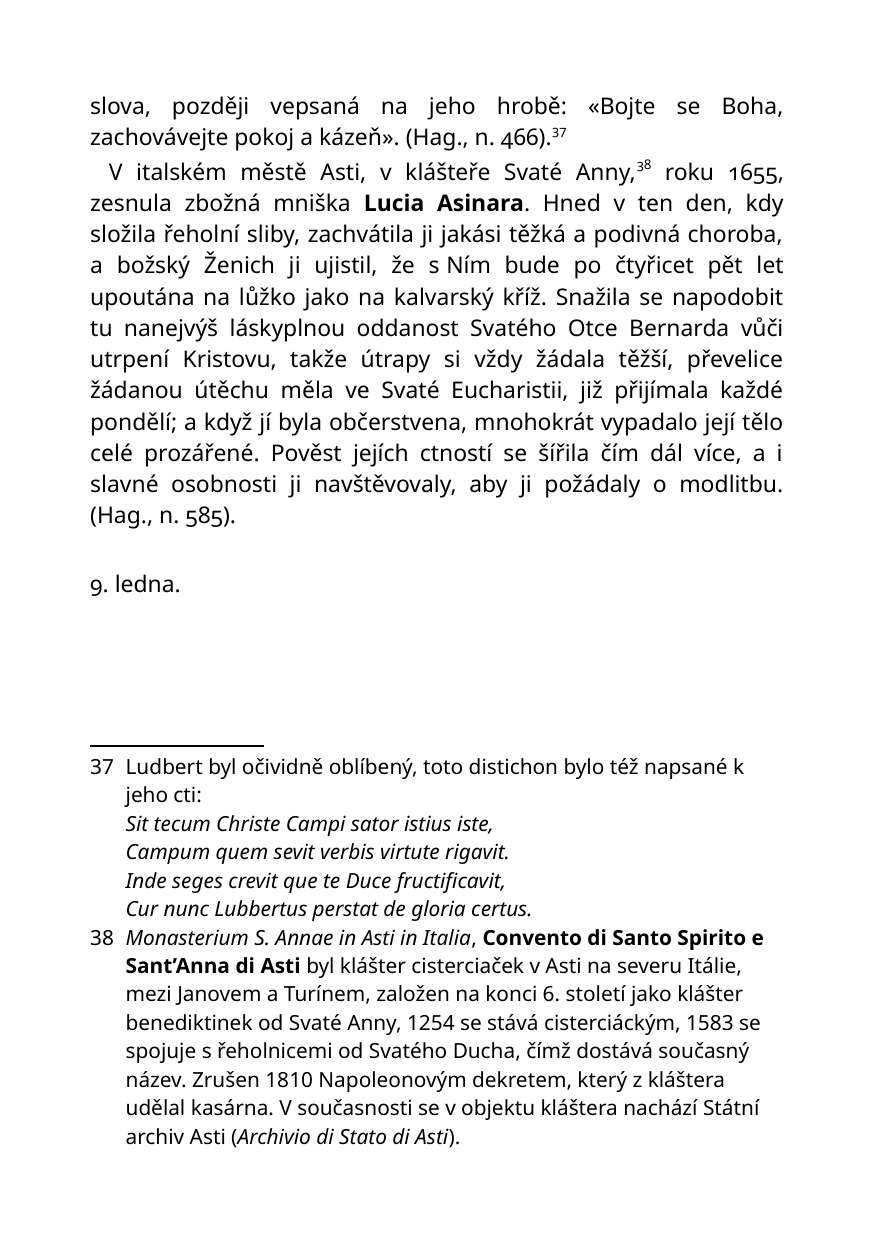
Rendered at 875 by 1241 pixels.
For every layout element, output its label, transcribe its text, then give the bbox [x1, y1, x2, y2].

text Ludbert byl očividně oblíbený, toto distichon bylo též napsané k jeho cti: [90, 752, 784, 809]
text 9. ledna. [90, 568, 784, 599]
text Campum quem sevit verbis virtute rigavit. [90, 837, 784, 866]
text Sit tecum Christe Campi sator istius iste, [90, 809, 784, 837]
text Cur nunc Lubbertus perstat de gloria certus. [90, 894, 784, 923]
text Monasterium S. Annae in Asti in Italia, Convento di Santo Spirito e Sant’Anna di Asti byl klášter cisterciaček v Asti na severu Itálie, mezi Janovem a Turínem, založen na konci 6. století jako klášter benediktinek od Svaté Anny, 1254 se stává cisterciáckým, 1583 se spojuje s řeholnicemi od Svatého Ducha, čímž dostává současný název. Zrušen 1810 Napoleonovým dekretem, který z kláštera udělal kasárna. V současnosti se v objektu kláštera nachází Státní archiv Asti (Archivio di Stato di Asti). [90, 923, 784, 1150]
text Inde seges crevit que te Duce fructificavit, [90, 866, 784, 894]
text slova, později vepsaná na jeho hrobě: «Bojte se Boha, zachovávejte pokoj a kázeň». (Hag., n. 466). [90, 90, 784, 152]
text V italském městě Asti, v klášteře Svaté Anny, roku 1655, zesnula zbožná mniška Lucia Asinara. Hned v ten den, kdy složila řeholní sliby, zachvátila ji jakási těžká a podivná choroba, a božský Ženich ji ujistil, že s Ním bude po čtyřicet pět let upoutána na lůžko jako na kalvarský kříž. Snažila se napodobit tu nanejvýš láskyplnou oddanost Svatého Otce Bernarda vůči utrpení Kristovu, takže útrapy si vždy žádala těžší, převelice žádanou útěchu měla ve Svaté Eucharistii, již přijímala každé pondělí; a když jí byla občerstvena, mnohokrát vypadalo její tělo celé prozářené. Pověst jejích ctností se šířila čím dál více, a i slavné osobnosti ji navštěvovaly, aby ji požádaly o modlitbu. (Hag., n. 585). [90, 156, 784, 531]
